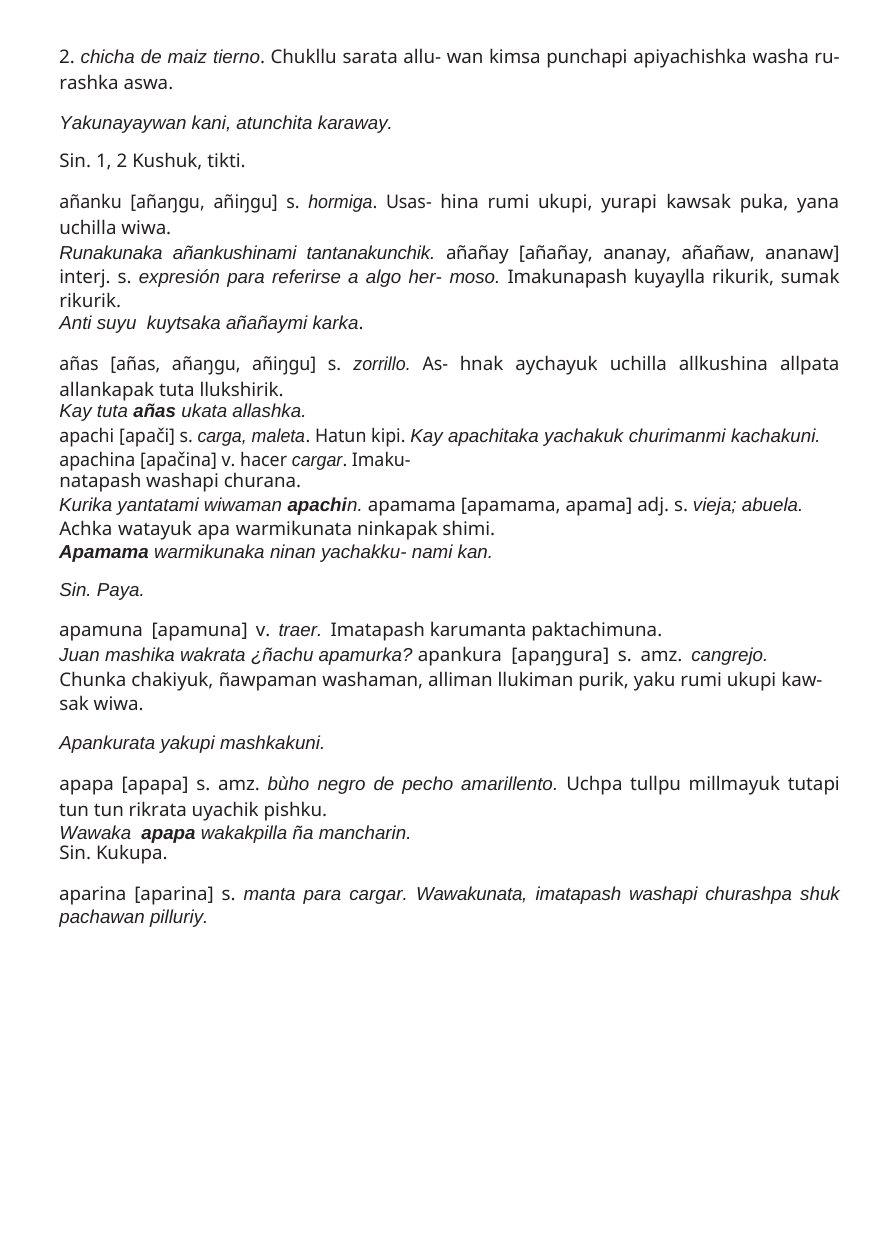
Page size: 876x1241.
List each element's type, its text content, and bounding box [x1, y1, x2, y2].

text Kay tuta añas ukata allashka. [59, 402, 856, 422]
text Juan mashika wakrata ¿ñachu apamurka? apankura [apaŋgura] s. amz. cangrejo. Chunka chakiyuk, ñawpaman washaman, alliman llukiman purik, yaku rumi ukupi kaw- sak wiwa. [59, 642, 840, 716]
text Apamama warmikunaka ninan yachakku- nami kan. [59, 541, 840, 563]
text 2. chicha de maiz tierno. Chukllu sarata allu- wan kimsa punchapi apiyachishka washa ru- rashka aswa. [59, 44, 840, 95]
text apamuna [apamuna] v. traer. Imatapash karumanta paktachimuna. [59, 617, 840, 641]
text Apankurata yakupi mashkakuni. [59, 733, 856, 754]
text Kurika yantatami wiwaman apachin. apamama [apamama, apama] adj. s. vieja; abuela. Achka watayuk apa warmikunata ninkapak shimi. [59, 492, 840, 540]
text Sin. Paya. [59, 580, 856, 600]
text añas [añas, añaŋgu, añiŋgu] s. zorrillo. As- hnak aychayuk uchilla allkushina allpata allankapak tuta llukshirik. [59, 351, 840, 402]
text añanku [añaŋgu, añiŋgu] s. hormiga. Usas- hina rumi ukupi, yurapi kawsak puka, yana uchilla wiwa. [59, 188, 840, 239]
text natapash washapi churana. [59, 471, 856, 492]
text Yakunayaywan kani, atunchita karaway. [59, 112, 856, 134]
text Sin. Kukupa. [59, 843, 856, 864]
text Anti suyu kuytsaka añañaymi karka. [59, 313, 856, 334]
text apapa [apapa] s. amz. bùho negro de pecho amarillento. Uchpa tullpu millmayuk tutapi tun tun rikrata uyachik pishku. [59, 771, 840, 822]
text aparina [aparina] s. manta para cargar. Wawakunata, imatapash washapi churashpa shuk pachawan pilluriy. [59, 881, 840, 928]
text Sin. 1, 2 Kushuk, tikti. [59, 151, 856, 172]
text Runakunaka añankushinami tantanakunchik. añañay [añañay, ananay, añañaw, ananaw] interj. s. expresión para referirse a algo her- moso. Imakunapash kuyaylla rikurik, sumak rikurik. [59, 239, 840, 313]
text Wawaka apapa wakakpilla ña mancharin. [59, 822, 856, 843]
text apachi [apači] s. carga, maleta. Hatun kipi. Kay apachitaka yachakuk churimanmi kachakuni. [59, 422, 840, 448]
text apachina [apačina] v. hacer cargar. Imaku- [59, 448, 856, 471]
